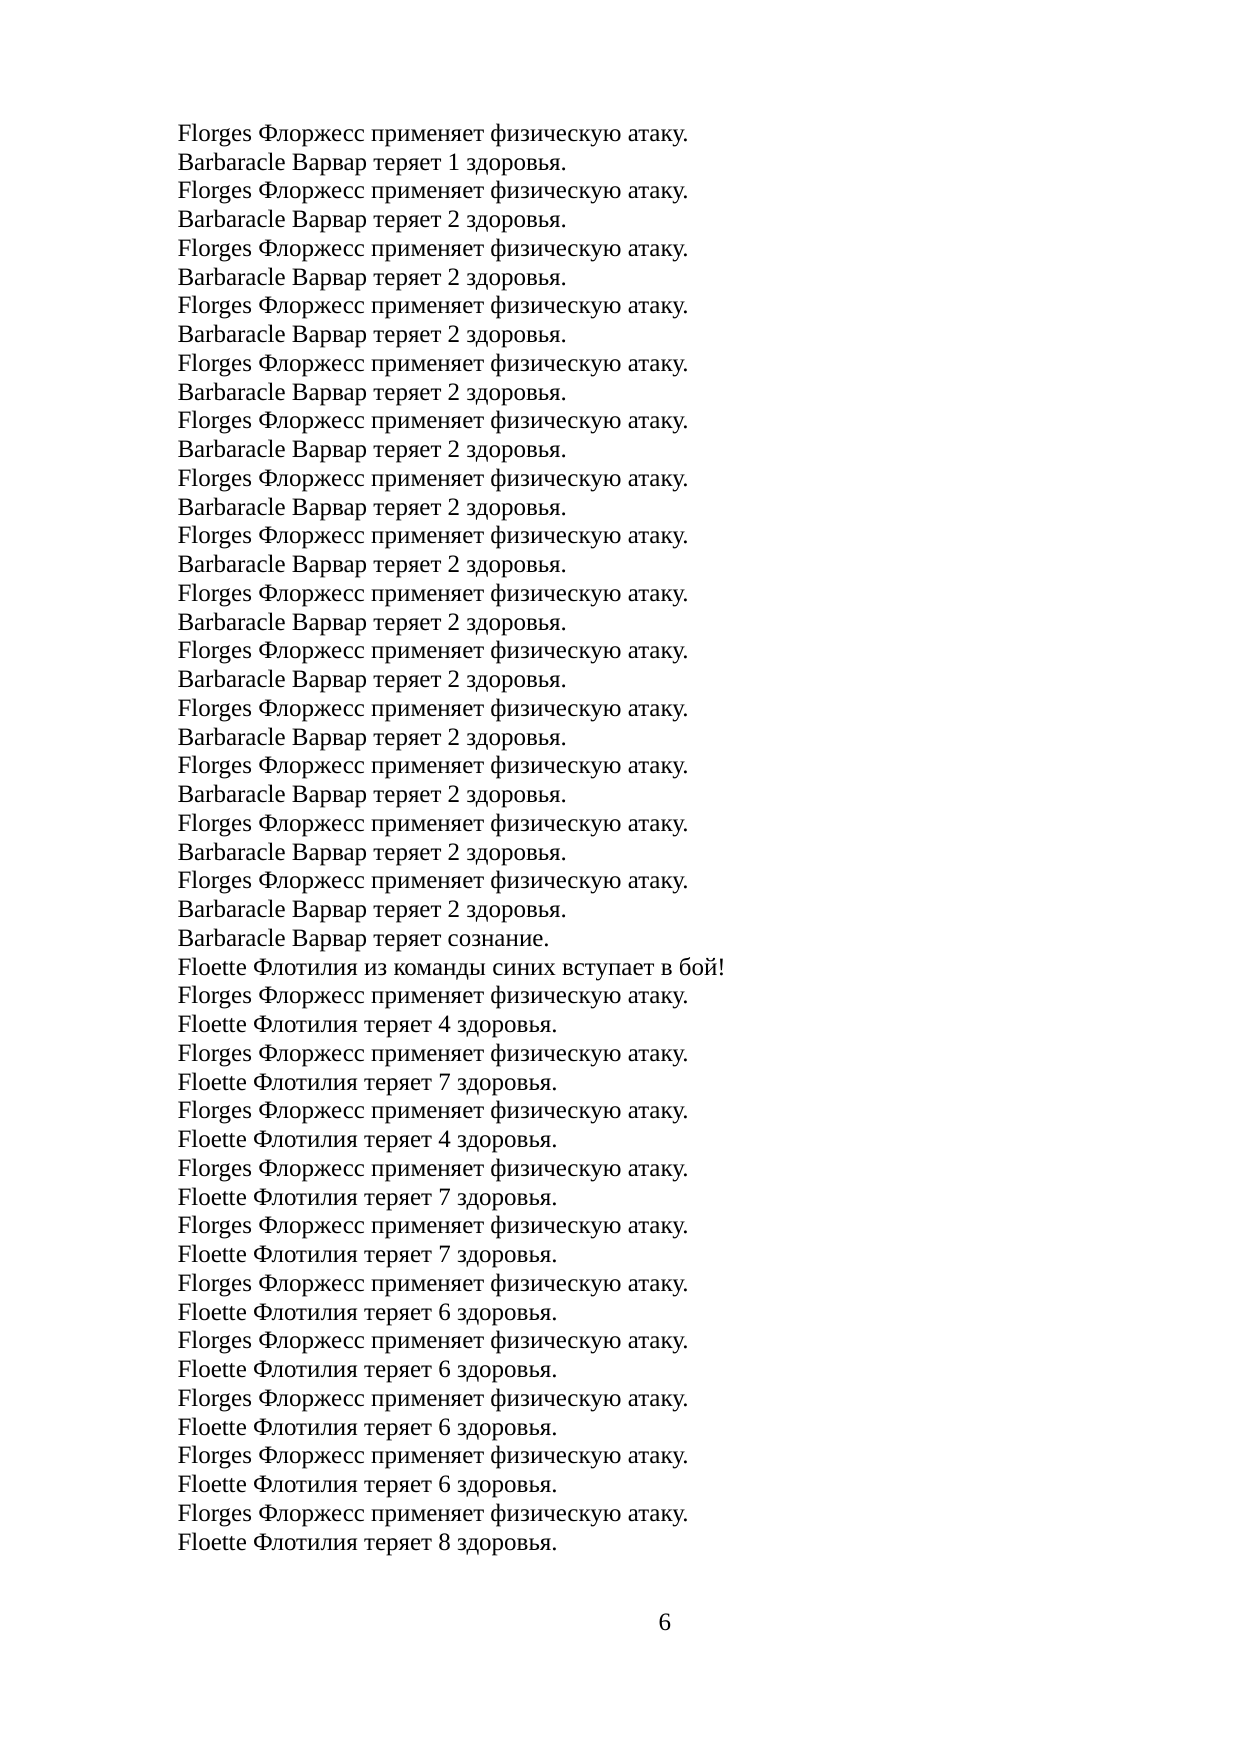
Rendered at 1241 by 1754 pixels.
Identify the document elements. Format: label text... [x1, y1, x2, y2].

text Florges Флоржесс применяет физическую атаку. [177, 578, 1152, 607]
text Florges Флоржесс применяет физическую атаку. [177, 1096, 1152, 1124]
text Barbaracle Варвар теряет сознание. [177, 923, 1152, 952]
text Barbaracle Варвар теряет 2 здоровья. [177, 722, 1152, 751]
text Barbaracle Варвар теряет 2 здоровья. [177, 492, 1152, 521]
text Barbaracle Варвар теряет 2 здоровья. [177, 549, 1152, 578]
text Floette Флотилия из команды синих вступает в бой! [177, 952, 1152, 981]
text Barbaracle Варвар теряет 2 здоровья. [177, 664, 1152, 693]
text Floette Флотилия теряет 7 здоровья. [177, 1067, 1152, 1096]
text Florges Флоржесс применяет физическую атаку. [177, 751, 1152, 779]
text Florges Флоржесс применяет физическую атаку. [177, 1268, 1152, 1297]
text Barbaracle Варвар теряет 2 здоровья. [177, 779, 1152, 808]
text Florges Флоржесс применяет физическую атаку. [177, 291, 1152, 319]
text Florges Флоржесс применяет физическую атаку. [177, 866, 1152, 894]
text Florges Флоржесс применяет физическую атаку. [177, 348, 1152, 377]
text Barbaracle Варвар теряет 2 здоровья. [177, 377, 1152, 406]
text Florges Флоржесс применяет физическую атаку. [177, 981, 1152, 1009]
text Floette Флотилия теряет 7 здоровья. [177, 1182, 1152, 1211]
text Florges Флоржесс применяет физическую атаку. [177, 463, 1152, 492]
text Floette Флотилия теряет 4 здоровья. [177, 1009, 1152, 1038]
text Floette Флотилия теряет 6 здоровья. [177, 1469, 1152, 1498]
text Barbaracle Варвар теряет 2 здоровья. [177, 319, 1152, 348]
text Florges Флоржесс применяет физическую атаку. [177, 118, 1152, 147]
text Barbaracle Варвар теряет 2 здоровья. [177, 262, 1152, 291]
text Barbaracle Варвар теряет 2 здоровья. [177, 204, 1152, 233]
text Florges Флоржесс применяет физическую атаку. [177, 1038, 1152, 1067]
text Floette Флотилия теряет 6 здоровья. [177, 1412, 1152, 1441]
text Floette Флотилия теряет 6 здоровья. [177, 1297, 1152, 1326]
text Barbaracle Варвар теряет 2 здоровья. [177, 837, 1152, 866]
text Florges Флоржесс применяет физическую атаку. [177, 1326, 1152, 1354]
text Floette Флотилия теряет 6 здоровья. [177, 1354, 1152, 1383]
text Florges Флоржесс применяет физическую атаку. [177, 406, 1152, 434]
text Florges Флоржесс применяет физическую атаку. [177, 808, 1152, 837]
text Florges Флоржесс применяет физическую атаку. [177, 1498, 1152, 1527]
text Florges Флоржесс применяет физическую атаку. [177, 521, 1152, 549]
text Barbaracle Варвар теряет 2 здоровья. [177, 607, 1152, 636]
text Florges Флоржесс применяет физическую атаку. [177, 636, 1152, 664]
text Floette Флотилия теряет 7 здоровья. [177, 1239, 1152, 1268]
text Florges Флоржесс применяет физическую атаку. [177, 233, 1152, 262]
text Florges Флоржесс применяет физическую атаку. [177, 1383, 1152, 1412]
text Floette Флотилия теряет 4 здоровья. [177, 1124, 1152, 1153]
text Barbaracle Варвар теряет 2 здоровья. [177, 894, 1152, 923]
text Floette Флотилия теряет 8 здоровья. [177, 1527, 1152, 1556]
text Florges Флоржесс применяет физическую атаку. [177, 1153, 1152, 1182]
text Florges Флоржесс применяет физическую атаку. [177, 176, 1152, 204]
text Florges Флоржесс применяет физическую атаку. [177, 1441, 1152, 1469]
text Barbaracle Варвар теряет 1 здоровья. [177, 147, 1152, 176]
text Florges Флоржесс применяет физическую атаку. [177, 693, 1152, 722]
text Barbaracle Варвар теряет 2 здоровья. [177, 434, 1152, 463]
text Florges Флоржесс применяет физическую атаку. [177, 1211, 1152, 1239]
